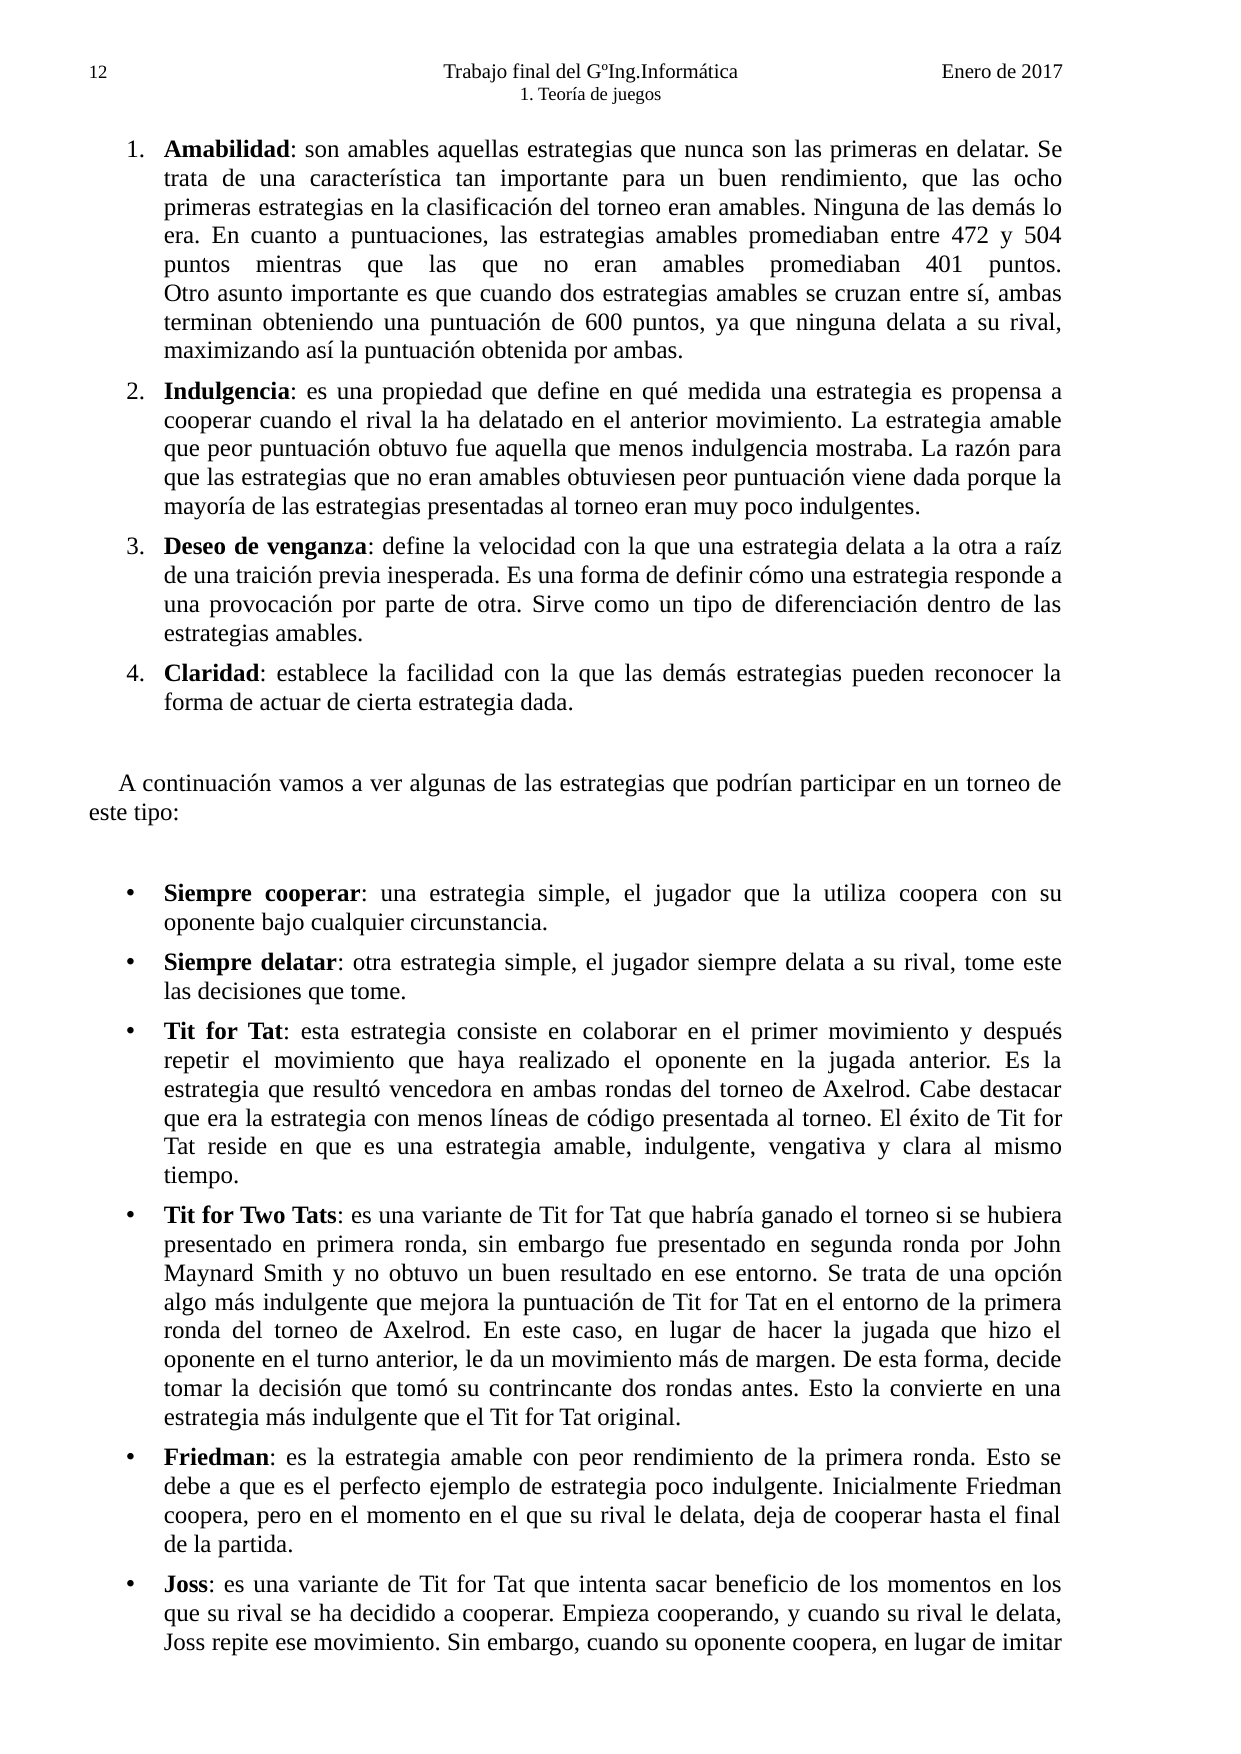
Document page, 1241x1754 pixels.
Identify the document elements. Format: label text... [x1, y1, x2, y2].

list Friedman: es la estrategia amable con peor rendimiento de la primera ronda. Esto se debe a que es el perfecto ejemplo de estrategia poco indulgente. Inicialmente Friedman coopera, pero en el momento en el que su rival le delata, deja de cooperar hasta el final de la partida. [126, 1442, 1063, 1557]
list Claridad: establece la facilidad con la que las demás estrategias pueden reconocer la forma de actuar de cierta estrategia dada. [126, 658, 1063, 716]
text A continuación vamos a ver algunas de las estrategias que podrían participar en un torneo de este tipo: [88, 768, 1063, 826]
list Joss: es una variante de Tit for Tat que intenta sacar beneficio de los momentos en los que su rival se ha decidido a cooperar. Empieza cooperando, y cuando su rival le delata, Joss repite ese movimiento. Sin embargo, cuando su oponente coopera, en lugar de imitar [126, 1569, 1063, 1655]
list Tit for Two Tats: es una variante de Tit for Tat que habría ganado el torneo si se hubiera presentado en primera ronda, sin embargo fue presentado en segunda ronda por John Maynard Smith y no obtuvo un buen resultado en ese entorno. Se trata de una opción algo más indulgente que mejora la puntuación de Tit for Tat en el entorno de la primera ronda del torneo de Axelrod. En este caso, en lugar de hacer la jugada que hizo el oponente en el turno anterior, le da un movimiento más de margen. De esta forma, decide tomar la decisión que tomó su contrincante dos rondas antes. Esto la convierte en una estrategia más indulgente que el Tit for Tat original. [126, 1201, 1063, 1431]
list Siempre delatar: otra estrategia simple, el jugador siempre delata a su rival, tome este las decisiones que tome. [126, 947, 1063, 1004]
list Deseo de venganza: define la velocidad con la que una estrategia delata a la otra a raíz de una traición previa inesperada. Es una forma de definir cómo una estrategia responde a una provocación por parte de otra. Sirve como un tipo de diferenciación dentro de las estrategias amables. [126, 531, 1063, 646]
list Siempre cooperar: una estrategia simple, el jugador que la utiliza coopera con su oponente bajo cualquier circunstancia. [126, 878, 1063, 935]
list Tit for Tat: esta estrategia consiste en colaborar en el primer movimiento y después repetir el movimiento que haya realizado el oponente en la jugada anterior. Es la estrategia que resultó vencedora en ambas rondas del torneo de Axelrod. Cabe destacar que era la estrategia con menos líneas de código presentada al torneo. El éxito de Tit for Tat reside en que es una estrategia amable, indulgente, vengativa y clara al mismo tiempo. [126, 1016, 1063, 1189]
list Amabilidad: son amables aquellas estrategias que nunca son las primeras en delatar. Se trata de una característica tan importante para un buen rendimiento, que las ocho primeras estrategias en la clasificación del torneo eran amables. Ninguna de las demás lo era. En cuanto a puntuaciones, las estrategias amables promediaban entre 472 y 504 puntos mientras que las que no eran amables promediaban 401 puntos. Otro asunto importante es que cuando dos estrategias amables se cruzan entre sí, ambas terminan obteniendo una puntuación de 600 puntos, ya que ninguna delata a su rival, maximizando así la puntuación obtenida por ambas. [126, 134, 1063, 364]
list Indulgencia: es una propiedad que define en qué medida una estrategia es propensa a cooperar cuando el rival la ha delatado en el anterior movimiento. La estrategia amable que peor puntuación obtuvo fue aquella que menos indulgencia mostraba. La razón para que las estrategias que no eran amables obtuviesen peor puntuación viene dada porque la mayoría de las estrategias presentadas al torneo eran muy poco indulgentes. [126, 376, 1063, 520]
